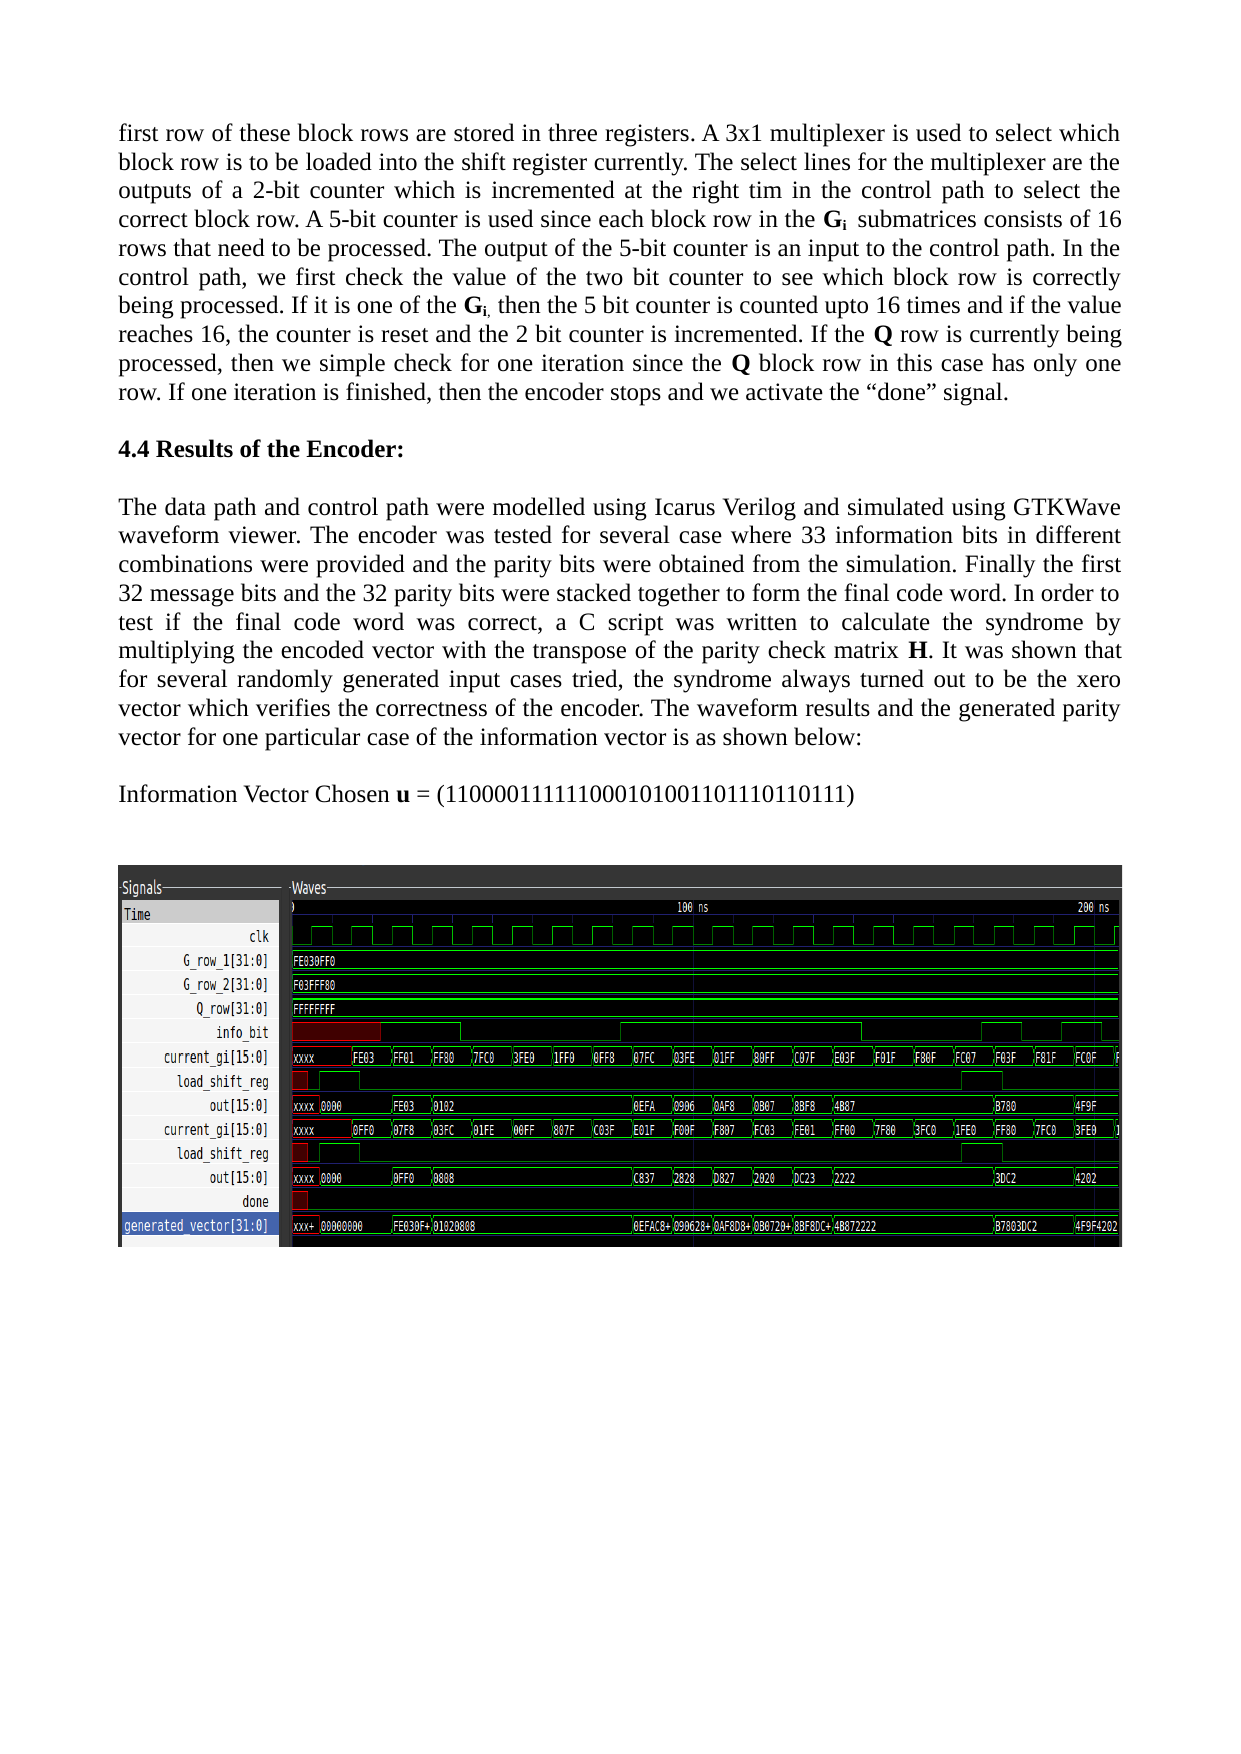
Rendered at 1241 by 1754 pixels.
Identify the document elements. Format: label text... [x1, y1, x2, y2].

text Information Vector Chosen u = (110000111111000101001101110110111) [118, 779, 1122, 808]
text 4.4 Results of the Encoder: [118, 434, 1122, 463]
picture [118, 865, 1123, 1247]
text first row of these block rows are stored in three registers. A 3x1 multiplexer is used to select which block row is to be loaded into the shift register currently. The select lines for the multiplexer are the outputs of a 2-bit counter which is incremented at the right tim in the control path to select the correct block row. A 5-bit counter is used since each block row in the Gi submatrices consists of 16 rows that need to be processed. The output of the 5-bit counter is an input to the control path. In the control path, we first check the value of the two bit counter to see which block row is correctly being processed. If it is one of the Gi, then the 5 bit counter is counted upto 16 times and if the value reaches 16, the counter is reset and the 2 bit counter is incremented. If the Q row is currently being processed, then we simple check for one iteration since the Q block row in this case has only one row. If one iteration is finished, then the encoder stops and we activate the “done” signal. [118, 118, 1122, 406]
text The data path and control path were modelled using Icarus Verilog and simulated using GTKWave waveform viewer. The encoder was tested for several case where 33 information bits in different combinations were provided and the parity bits were obtained from the simulation. Finally the first 32 message bits and the 32 parity bits were stacked together to form the final code word. In order to test if the final code word was correct, a C script was written to calculate the syndrome by multiplying the encoded vector with the transpose of the parity check matrix H. It was shown that for several randomly generated input cases tried, the syndrome always turned out to be the xero vector which verifies the correctness of the encoder. The waveform results and the generated parity vector for one particular case of the information vector is as shown below: [118, 492, 1122, 751]
